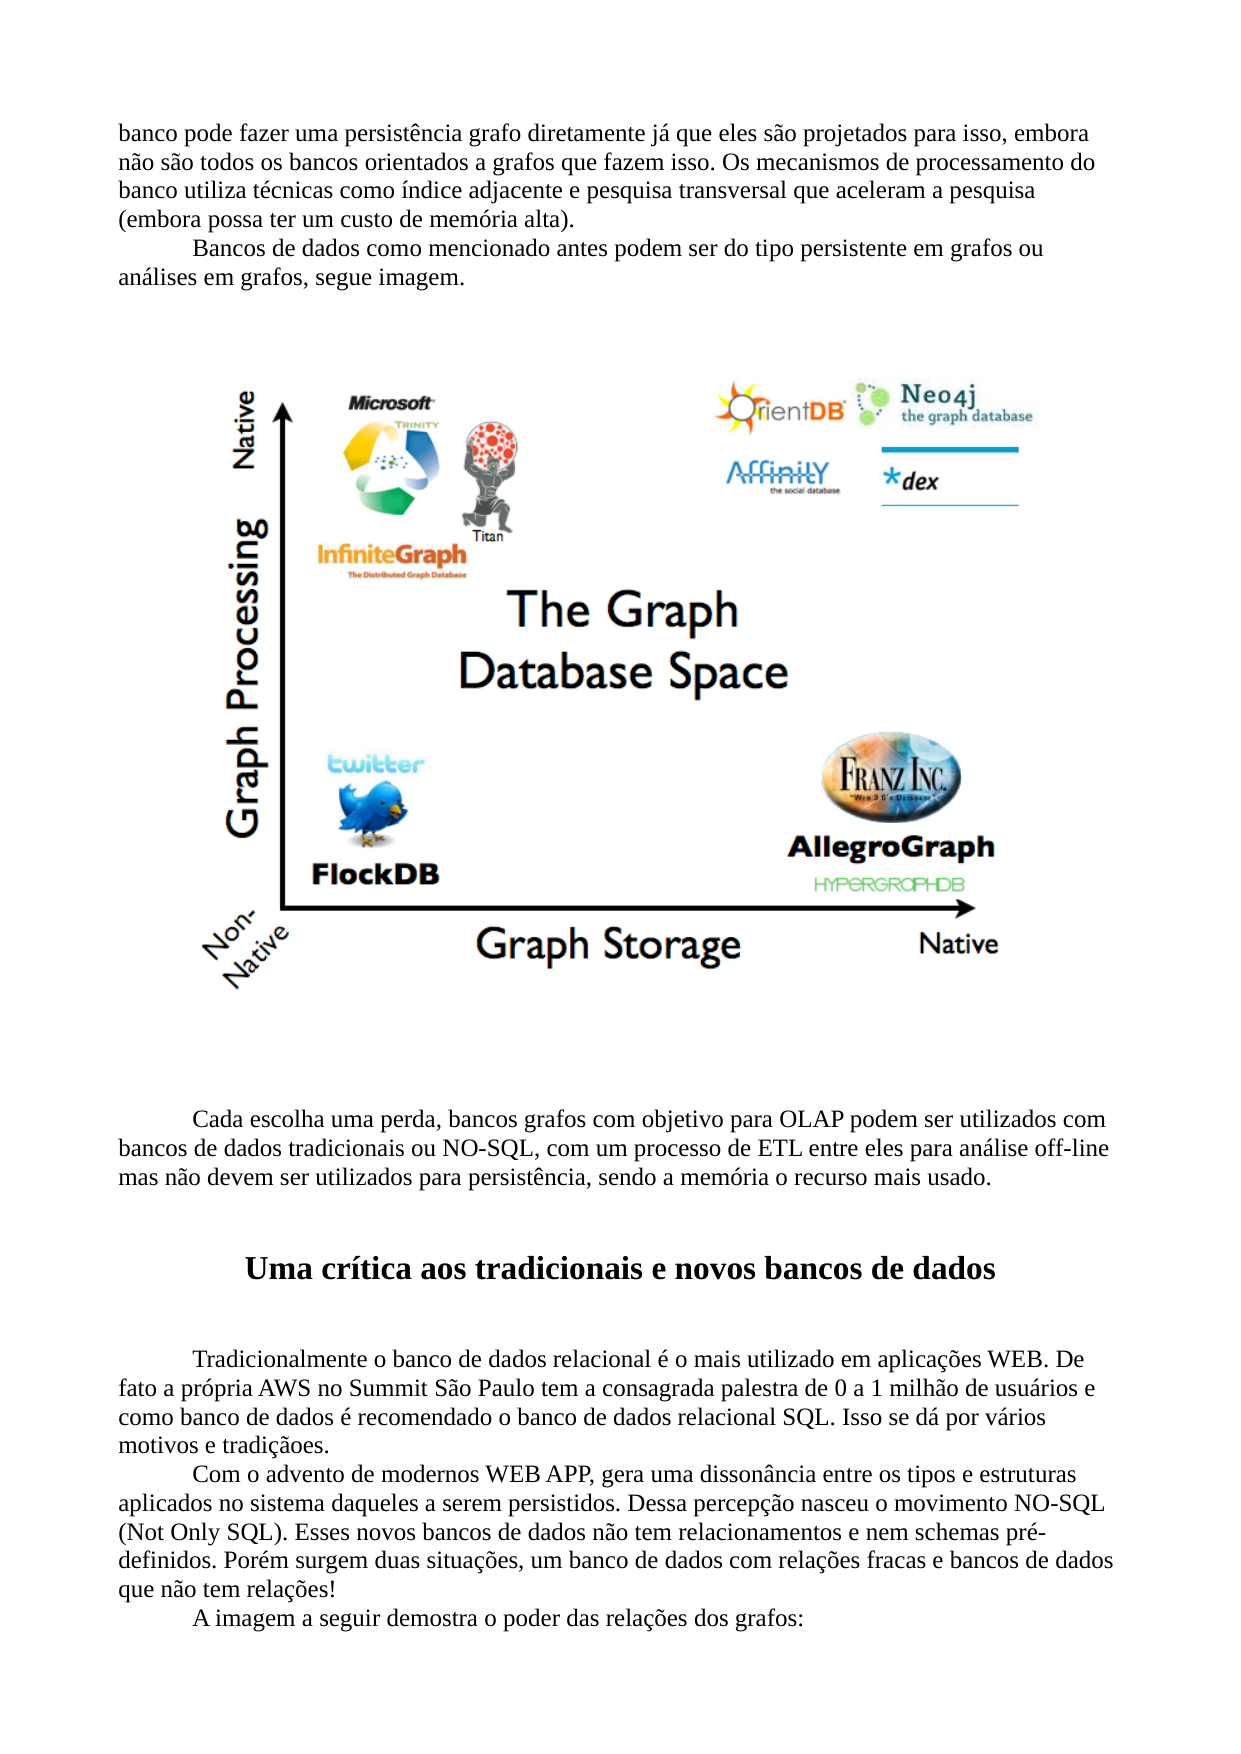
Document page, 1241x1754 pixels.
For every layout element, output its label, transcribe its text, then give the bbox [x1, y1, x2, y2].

picture [201, 378, 1039, 990]
text Bancos de dados como mencionado antes podem ser do tipo persistente em grafos ou análises em grafos, segue imagem. [118, 233, 1122, 291]
text Cada escolha uma perda, bancos grafos com objetivo para OLAP podem ser utilizados com bancos de dados tradicionais ou NO-SQL, com um processo de ETL entre eles para análise off-line mas não devem ser utilizados para persistência, sendo a memória o recurso mais usado. [118, 1104, 1122, 1191]
text Com o advento de modernos WEB APP, gera uma dissonância entre os tipos e estruturas aplicados no sistema daqueles a serem persistidos. Dessa percepção nasceu o movimento NO-SQL (Not Only SQL). Esses novos bancos de dados não tem relacionamentos e nem schemas pré-definidos. Porém surgem duas situações, um banco de dados com relações fracas e bancos de dados que não tem relações! [118, 1459, 1122, 1603]
text A imagem a seguir demostra o poder das relações dos grafos: [118, 1603, 1122, 1632]
text Tradicionalmente o banco de dados relacional é o mais utilizado em aplicações WEB. De fato a própria AWS no Summit São Paulo tem a consagrada palestra de 0 a 1 milhão de usuários e como banco de dados é recomendado o banco de dados relacional SQL. Isso se dá por vários motivos e tradiçãoes. [118, 1344, 1122, 1459]
text Uma crítica aos tradicionais e novos bancos de dados [118, 1248, 1122, 1287]
text banco pode fazer uma persistência grafo diretamente já que eles são projetados para isso, embora não são todos os bancos orientados a grafos que fazem isso. Os mecanismos de processamento do banco utiliza técnicas como índice adjacente e pesquisa transversal que aceleram a pesquisa (embora possa ter um custo de memória alta). [118, 118, 1122, 233]
